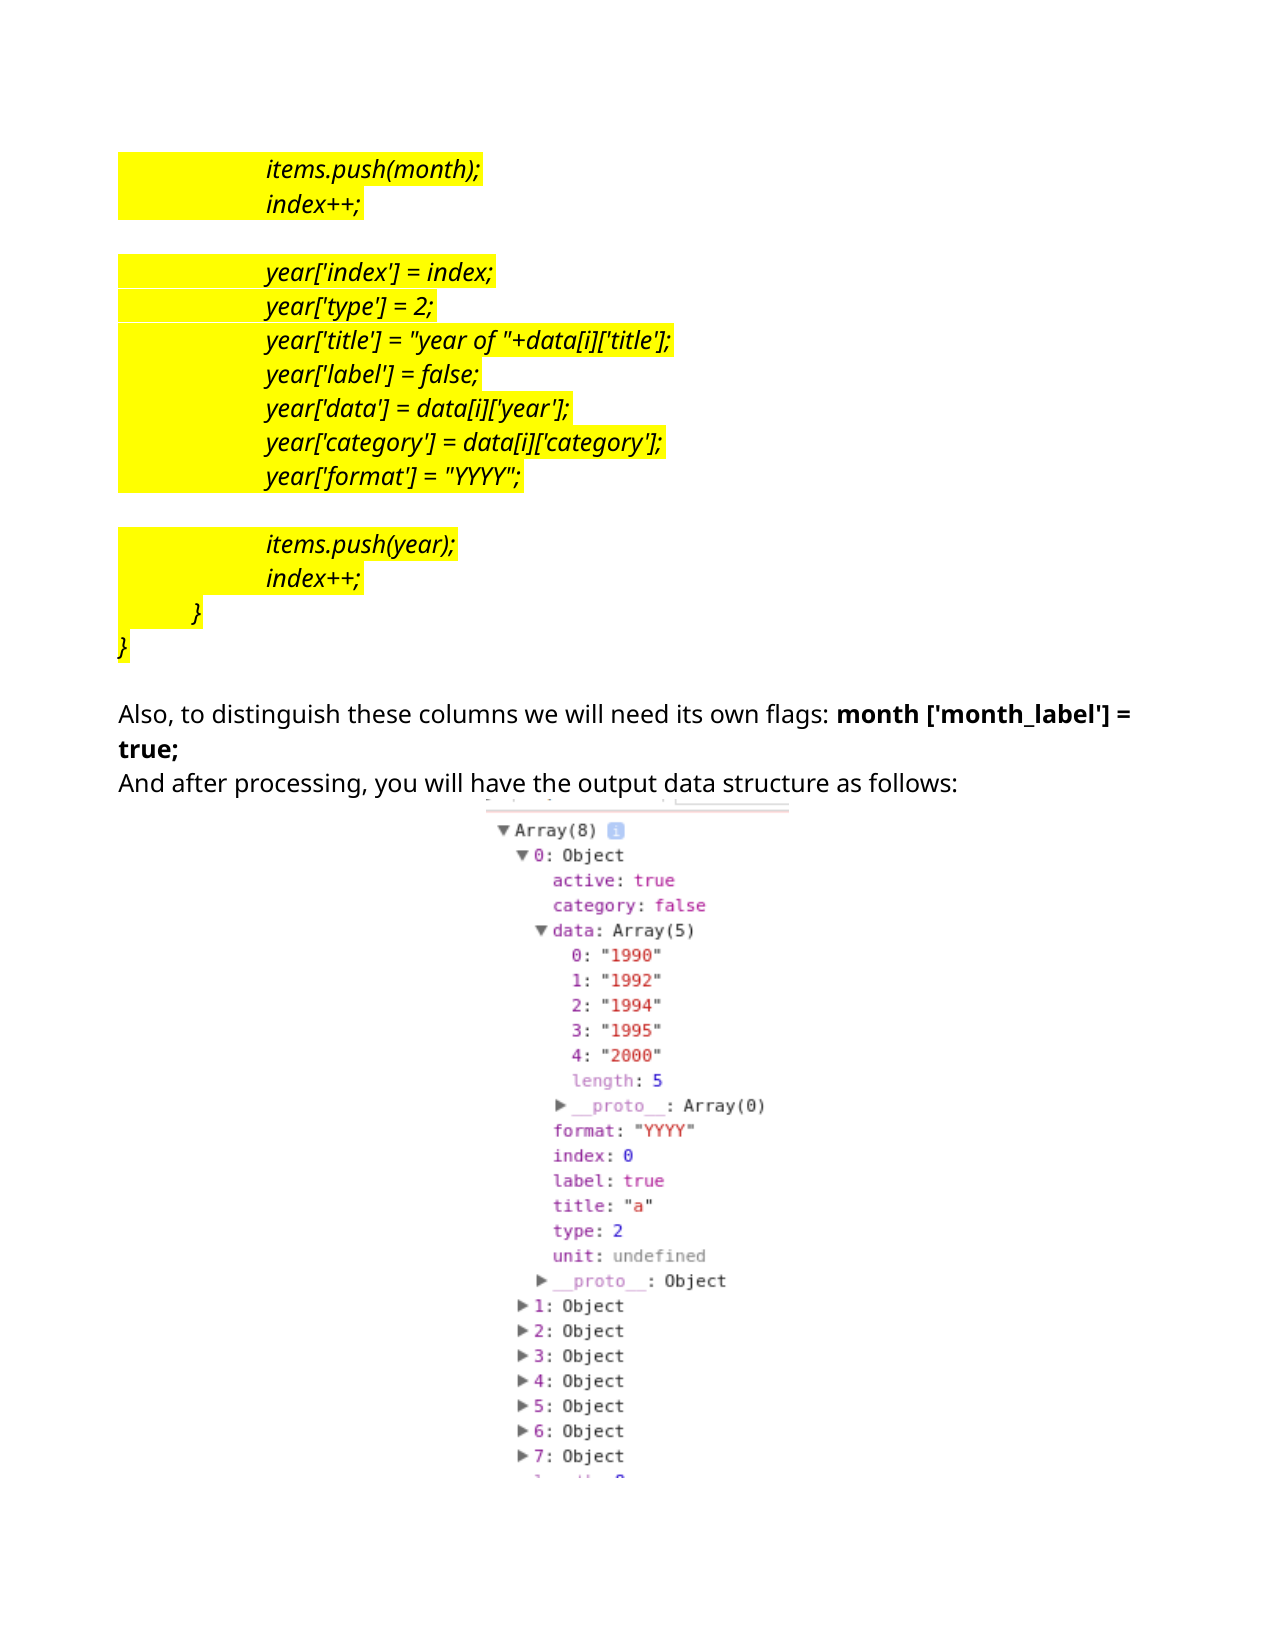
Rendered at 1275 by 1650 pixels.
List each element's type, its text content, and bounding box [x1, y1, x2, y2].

picture [486, 799, 789, 1478]
text year['type'] = 2; [118, 288, 1157, 322]
text index++; [118, 561, 1157, 595]
text year['data'] = data[i]['year']; [118, 391, 1157, 425]
text And after processing, you will have the output data structure as follows: [118, 765, 1157, 799]
text index++; [118, 186, 1157, 220]
text year['title'] = "year of "+data[i]['title']; [118, 322, 1157, 357]
text year['index'] = index; [118, 254, 1157, 288]
text year['format'] = "YYYY"; [118, 459, 1157, 493]
text Also, to distinguish these columns we will need its own flags: month ['month_label'] = true; [118, 697, 1157, 765]
text items.push(month); [118, 152, 1157, 186]
text year['category'] = data[i]['category']; [118, 425, 1157, 459]
text } [118, 595, 1157, 629]
text year['label'] = false; [118, 357, 1157, 391]
text } [118, 629, 1157, 663]
text items.push(year); [118, 527, 1157, 561]
